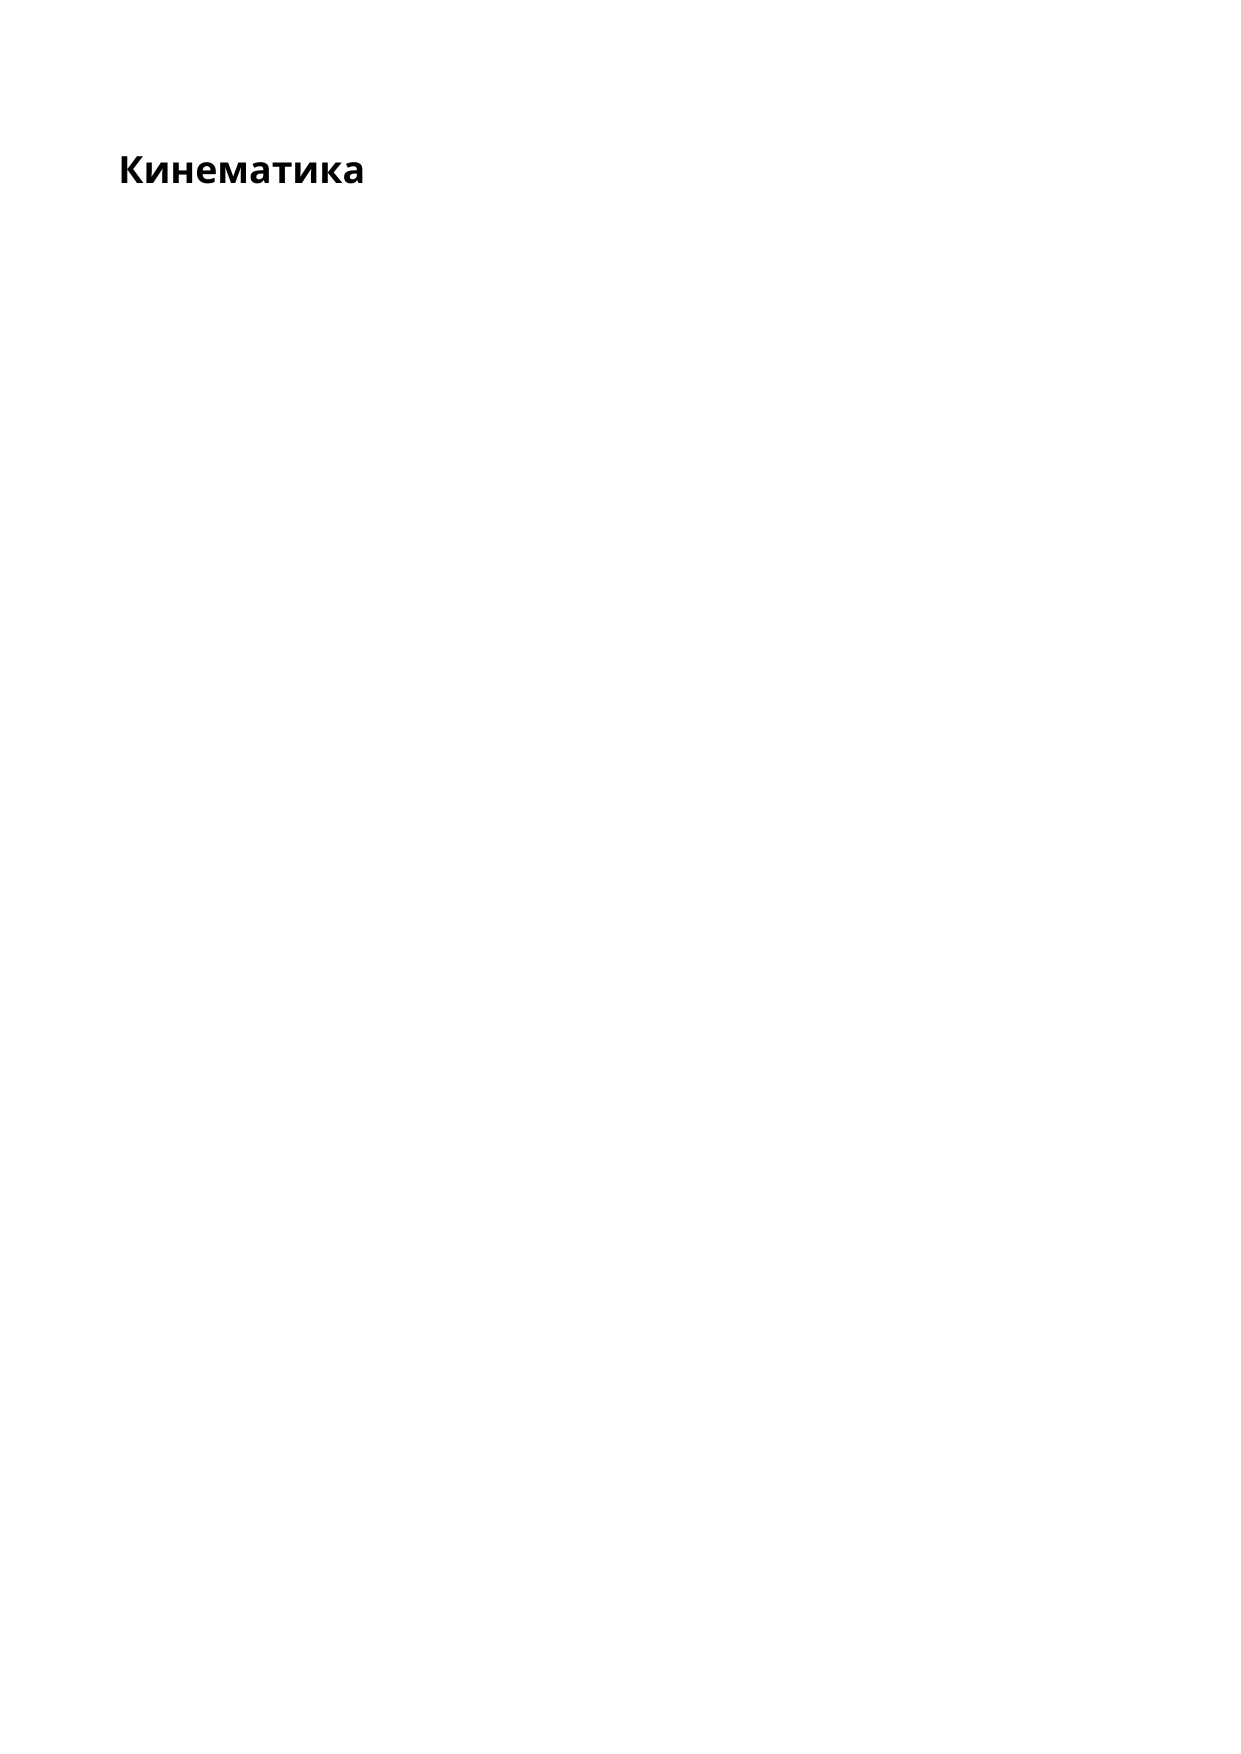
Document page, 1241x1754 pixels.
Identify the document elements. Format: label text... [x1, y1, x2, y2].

subtitle Кинематика [118, 143, 1122, 194]
